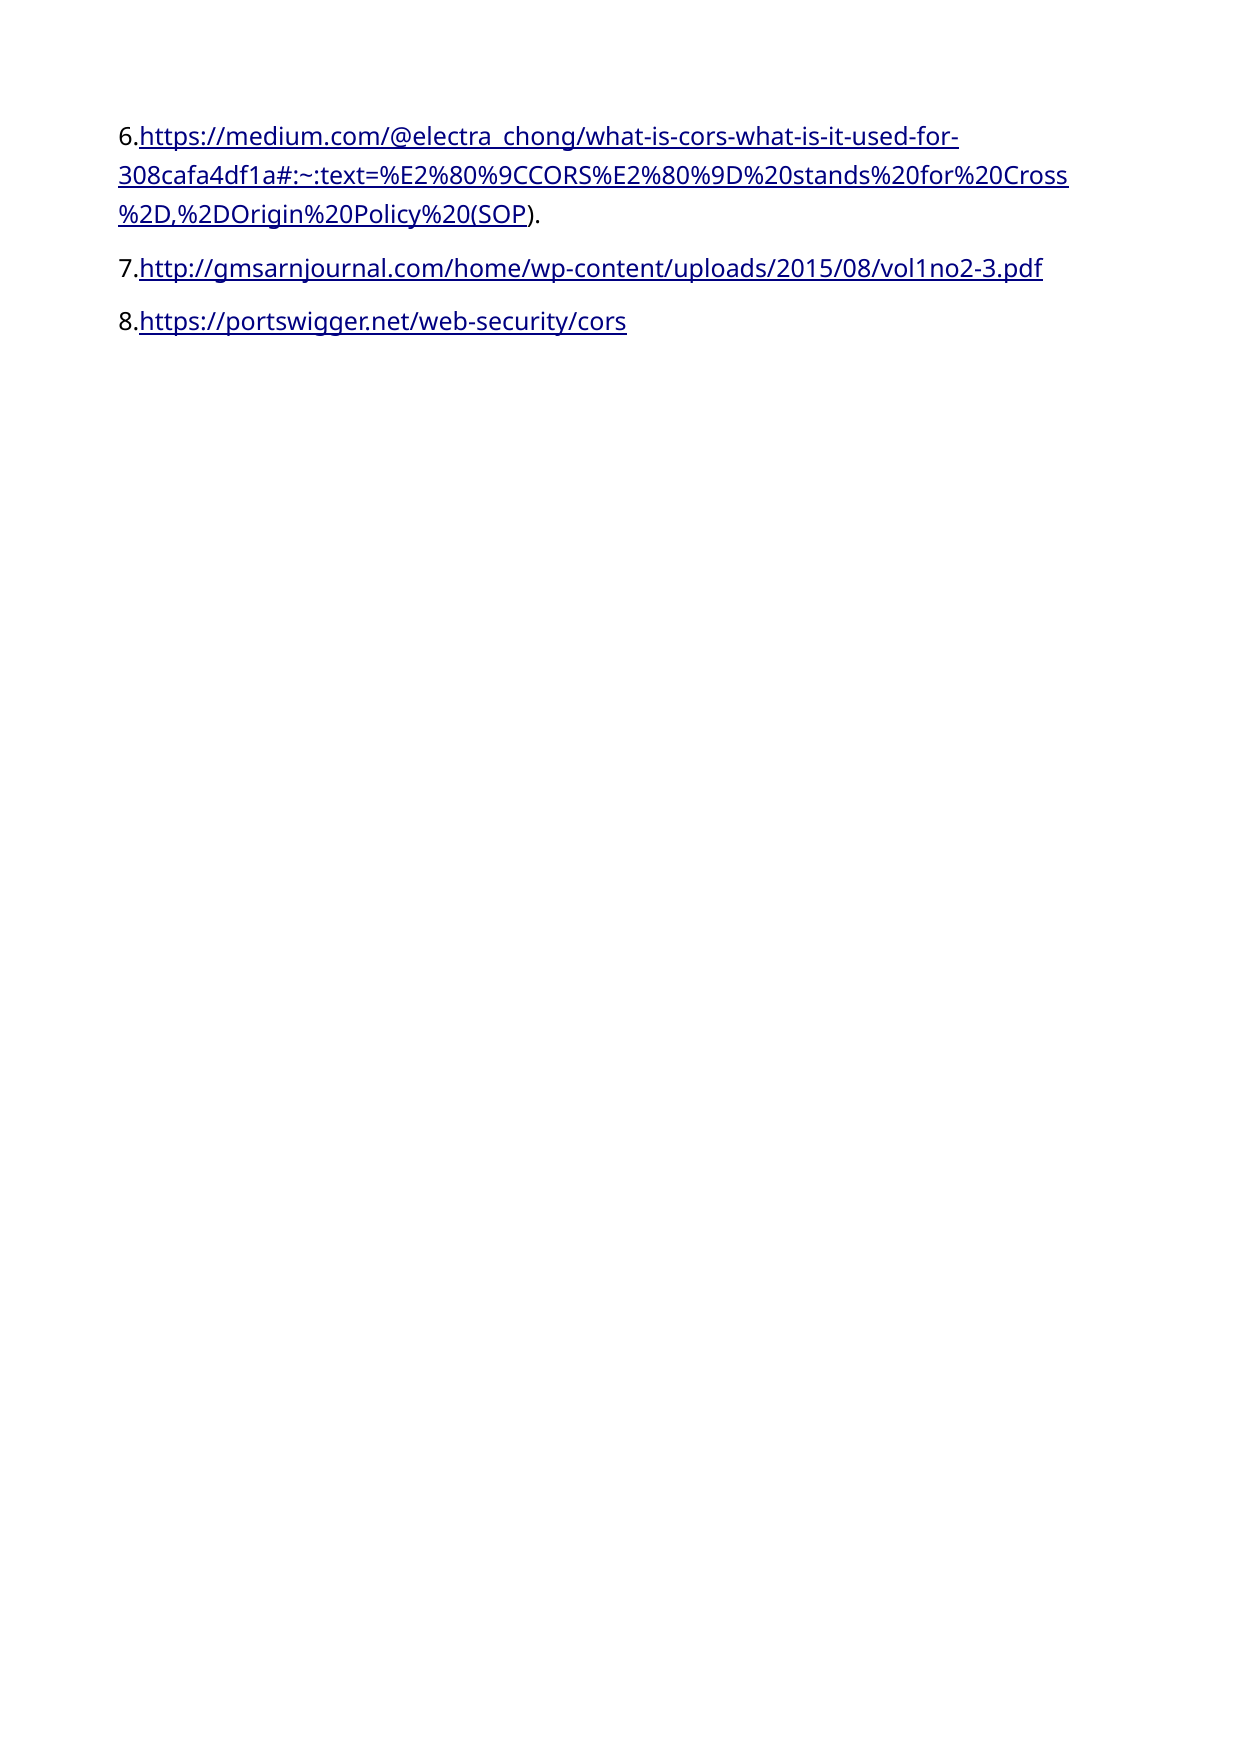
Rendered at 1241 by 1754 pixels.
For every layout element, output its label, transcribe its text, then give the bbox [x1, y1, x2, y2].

text 6.https://medium.com/@electra_chong/what-is-cors-what-is-it-used-for-308cafa4df1a#:~:text=%E2%80%9CCORS%E2%80%9D%20stands%20for%20Cross%2D,%2DOrigin%20Policy%20(SOP). [118, 118, 1122, 231]
text 7.http://gmsarnjournal.com/home/wp-content/uploads/2015/08/vol1no2-3.pdf [118, 250, 1122, 284]
text 8.https://portswigger.net/web-security/cors [118, 304, 1122, 338]
